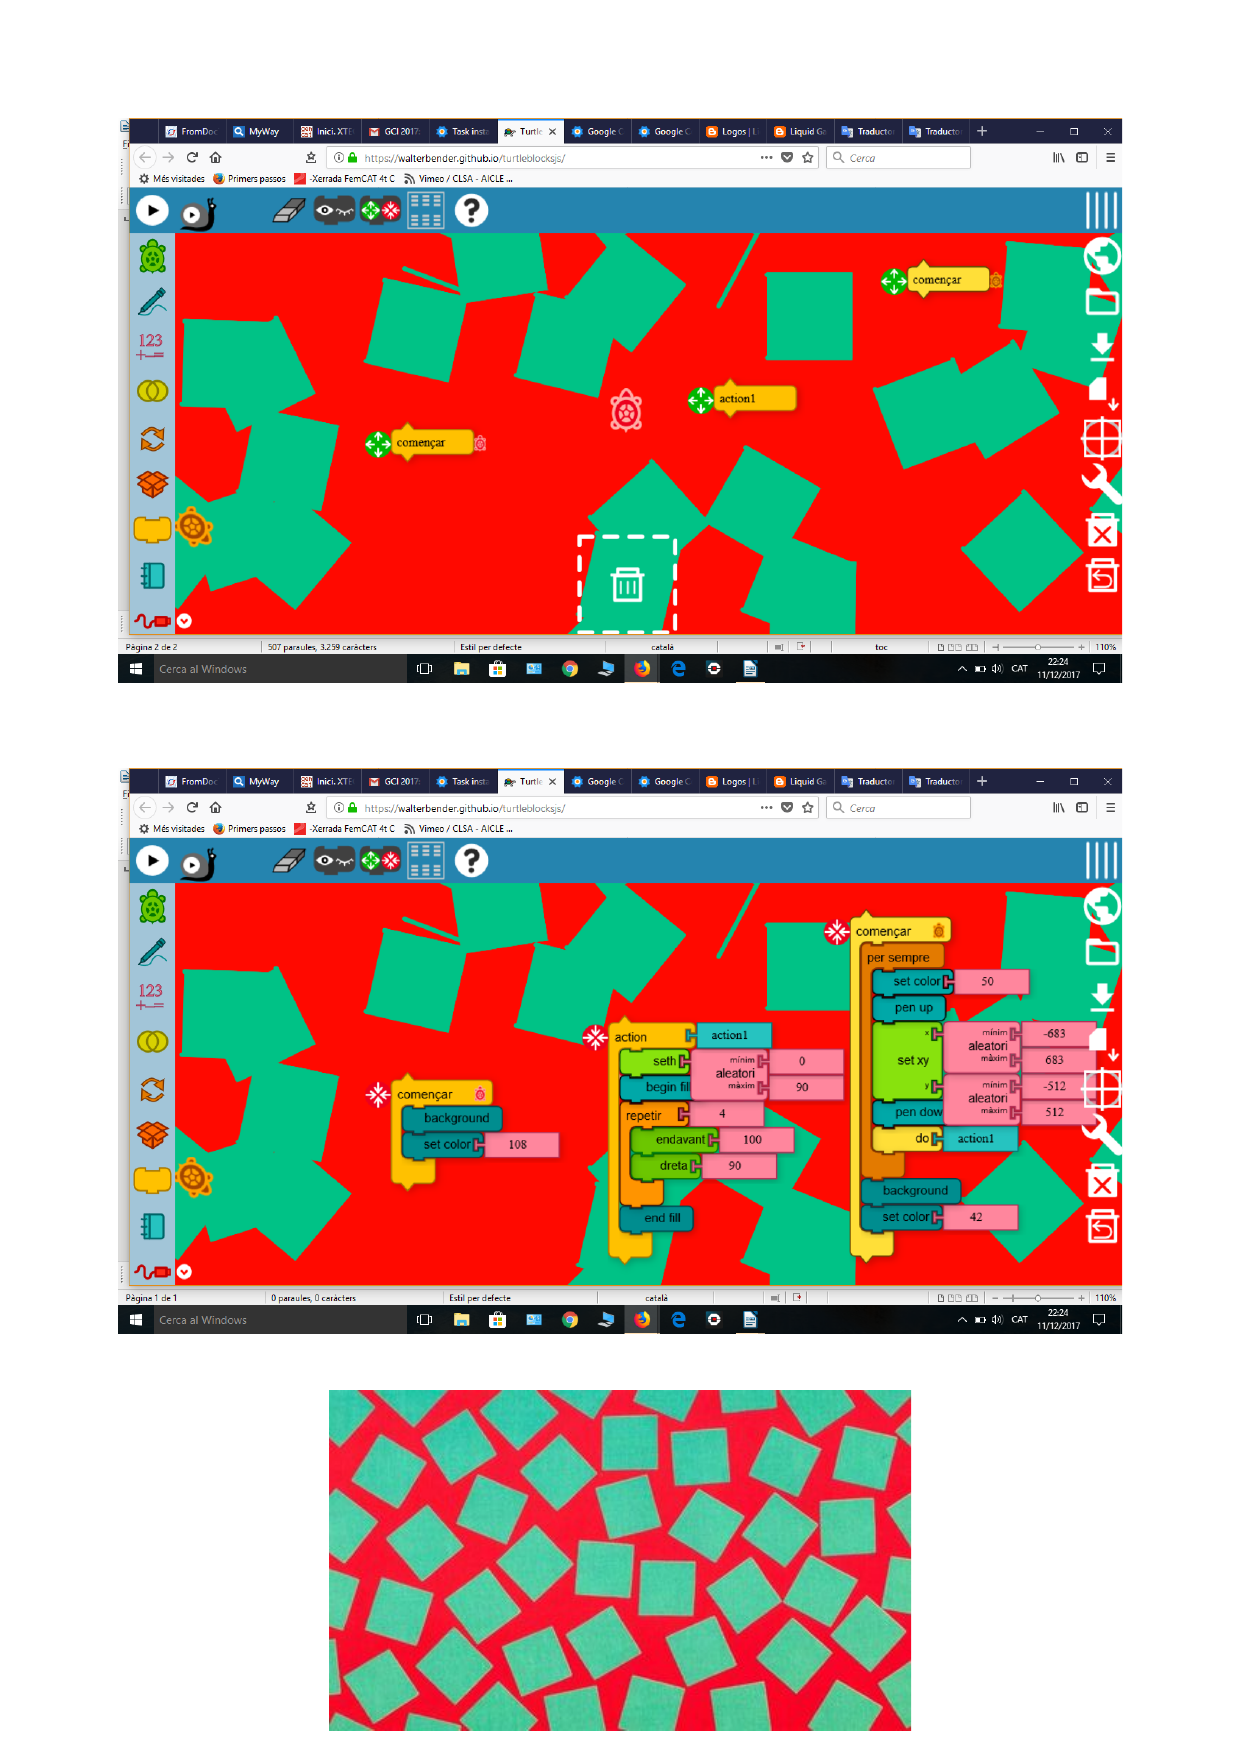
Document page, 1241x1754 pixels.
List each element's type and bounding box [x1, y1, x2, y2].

picture [118, 118, 1123, 683]
picture [118, 768, 1123, 1334]
picture [329, 1390, 912, 1731]
